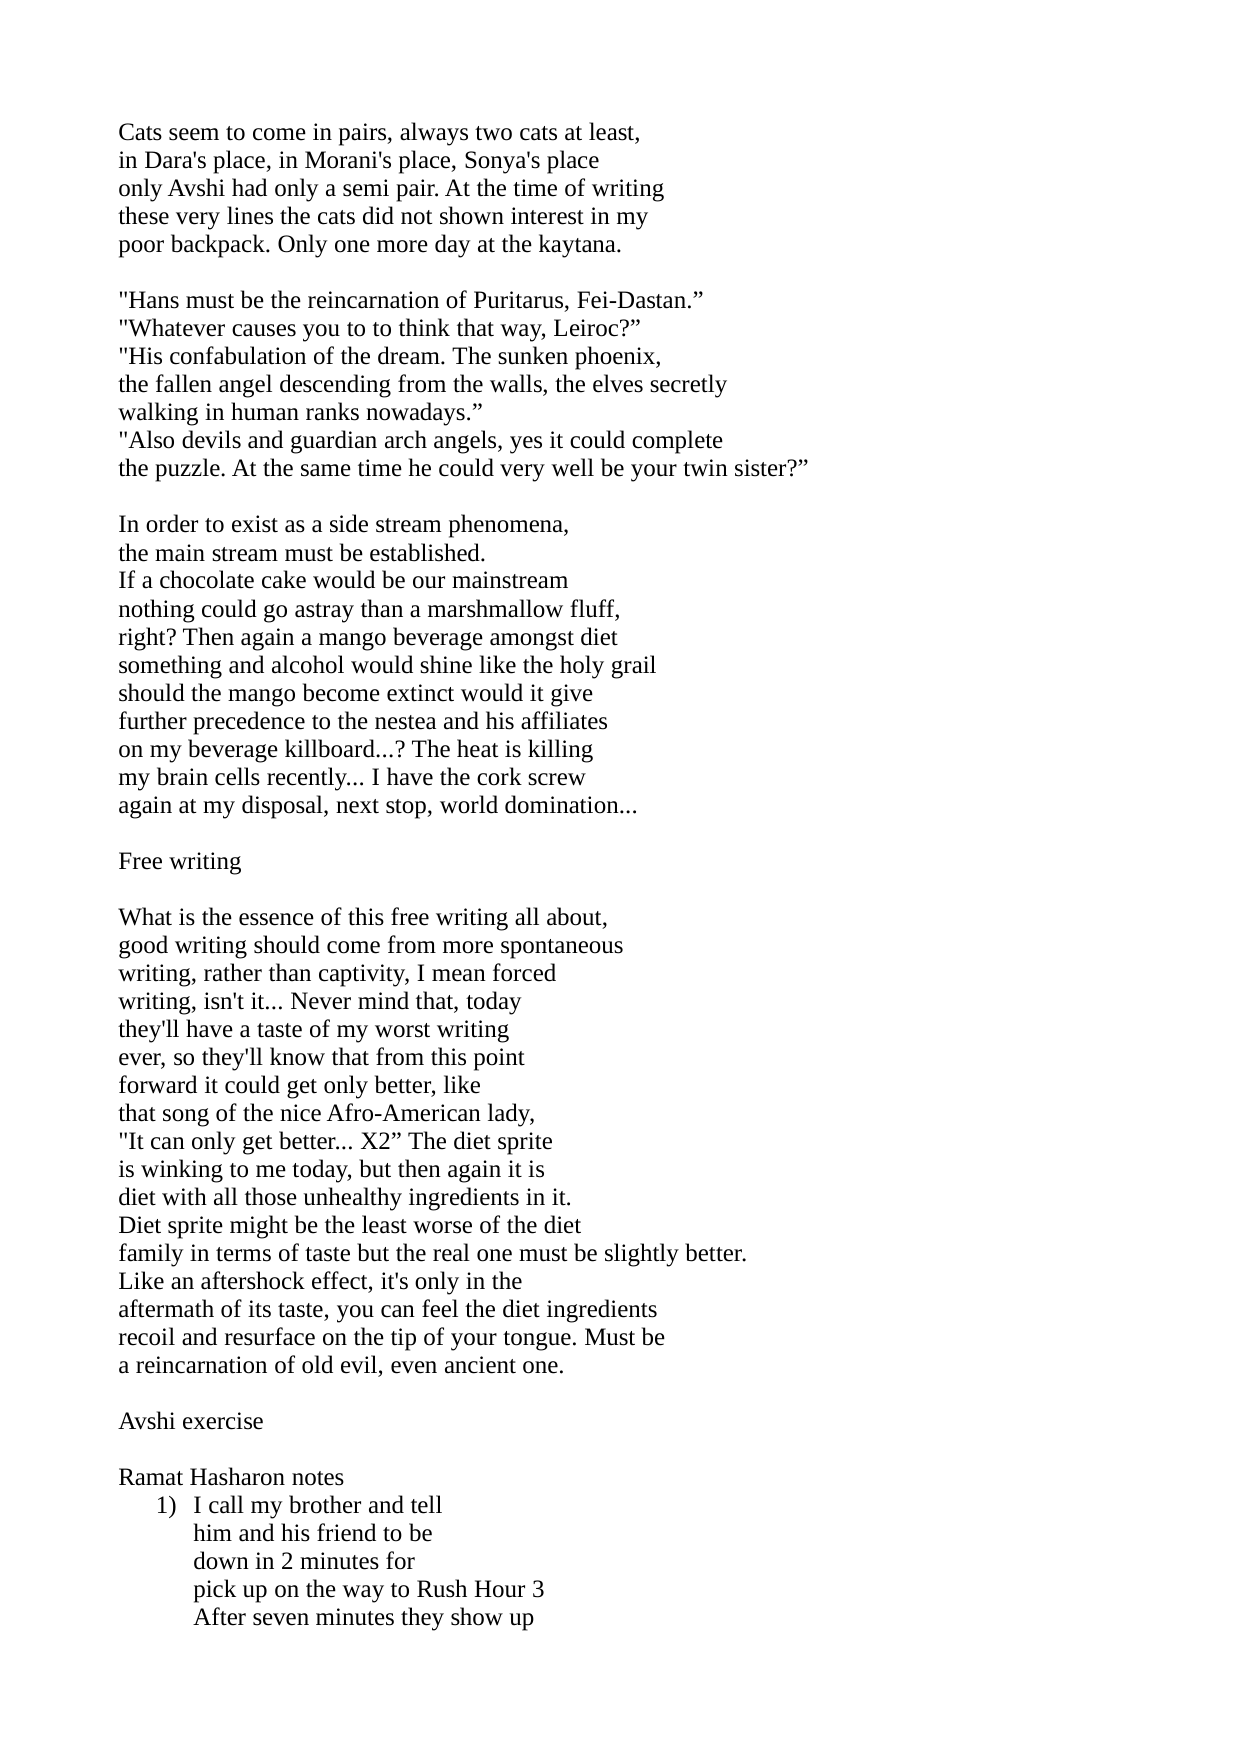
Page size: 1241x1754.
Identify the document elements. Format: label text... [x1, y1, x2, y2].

text ever, so they'll know that from this point [118, 1043, 1122, 1071]
text on my beverage killboard...? The heat is killing [118, 734, 1122, 763]
text family in terms of taste but the real one must be slightly better. [118, 1239, 1122, 1267]
text aftermath of its taste, you can feel the diet ingredients [118, 1295, 1122, 1323]
text good writing should come from more spontaneous [118, 931, 1122, 959]
list him and his friend to be [156, 1519, 1122, 1547]
text diet with all those unhealthy ingredients in it. [118, 1183, 1122, 1211]
text a reincarnation of old evil, even ancient one. [118, 1351, 1122, 1379]
text Diet sprite might be the least worse of the diet [118, 1211, 1122, 1239]
text What is the essence of this free writing all about, [118, 903, 1122, 931]
list pick up on the way to Rush Hour 3 [156, 1575, 1122, 1603]
text the fallen angel descending from the walls, the elves secretly [118, 370, 1122, 398]
text "Hans must be the reincarnation of Puritarus, Fei-Dastan.” [118, 286, 1122, 314]
text in Dara's place, in Morani's place, Sonya's place [118, 146, 1122, 174]
text Free writing [118, 847, 1122, 875]
text is winking to me today, but then again it is [118, 1155, 1122, 1183]
list down in 2 minutes for [156, 1547, 1122, 1575]
text "Also devils and guardian arch angels, yes it could complete [118, 426, 1122, 454]
text writing, rather than captivity, I mean forced [118, 959, 1122, 987]
text writing, isn't it... Never mind that, today [118, 987, 1122, 1015]
text my brain cells recently... I have the cork screw [118, 763, 1122, 791]
text these very lines the cats did not shown interest in my [118, 202, 1122, 230]
text the puzzle. At the same time he could very well be your twin sister?” [118, 454, 1122, 482]
list After seven minutes they show up [156, 1603, 1122, 1631]
text that song of the nice Afro-American lady, [118, 1099, 1122, 1127]
text right? Then again a mango beverage amongst diet [118, 622, 1122, 651]
text Like an aftershock effect, it's only in the [118, 1267, 1122, 1295]
text Ramat Hasharon notes [118, 1463, 1122, 1491]
text Cats seem to come in pairs, always two cats at least, [118, 118, 1122, 146]
text "His confabulation of the dream. The sunken phoenix, [118, 342, 1122, 370]
text the main stream must be established. [118, 538, 1122, 566]
text again at my disposal, next stop, world domination... [118, 791, 1122, 819]
text something and alcohol would shine like the holy grail [118, 651, 1122, 678]
text recoil and resurface on the tip of your tongue. Must be [118, 1323, 1122, 1351]
text only Avshi had only a semi pair. At the time of writing [118, 174, 1122, 202]
text they'll have a taste of my worst writing [118, 1015, 1122, 1043]
list I call my brother and tell [156, 1491, 1122, 1519]
text "It can only get better... X2” The diet sprite [118, 1127, 1122, 1155]
text walking in human ranks nowadays.” [118, 398, 1122, 426]
text "Whatever causes you to to think that way, Leiroc?” [118, 314, 1122, 342]
text nothing could go astray than a marshmallow fluff, [118, 594, 1122, 622]
text further precedence to the nestea and his affiliates [118, 707, 1122, 734]
text poor backpack. Only one more day at the kaytana. [118, 230, 1122, 258]
text If a chocolate cake would be our mainstream [118, 566, 1122, 594]
text should the mango become extinct would it give [118, 678, 1122, 707]
text In order to exist as a side stream phenomena, [118, 510, 1122, 538]
text Avshi exercise [118, 1407, 1122, 1435]
text forward it could get only better, like [118, 1071, 1122, 1099]
